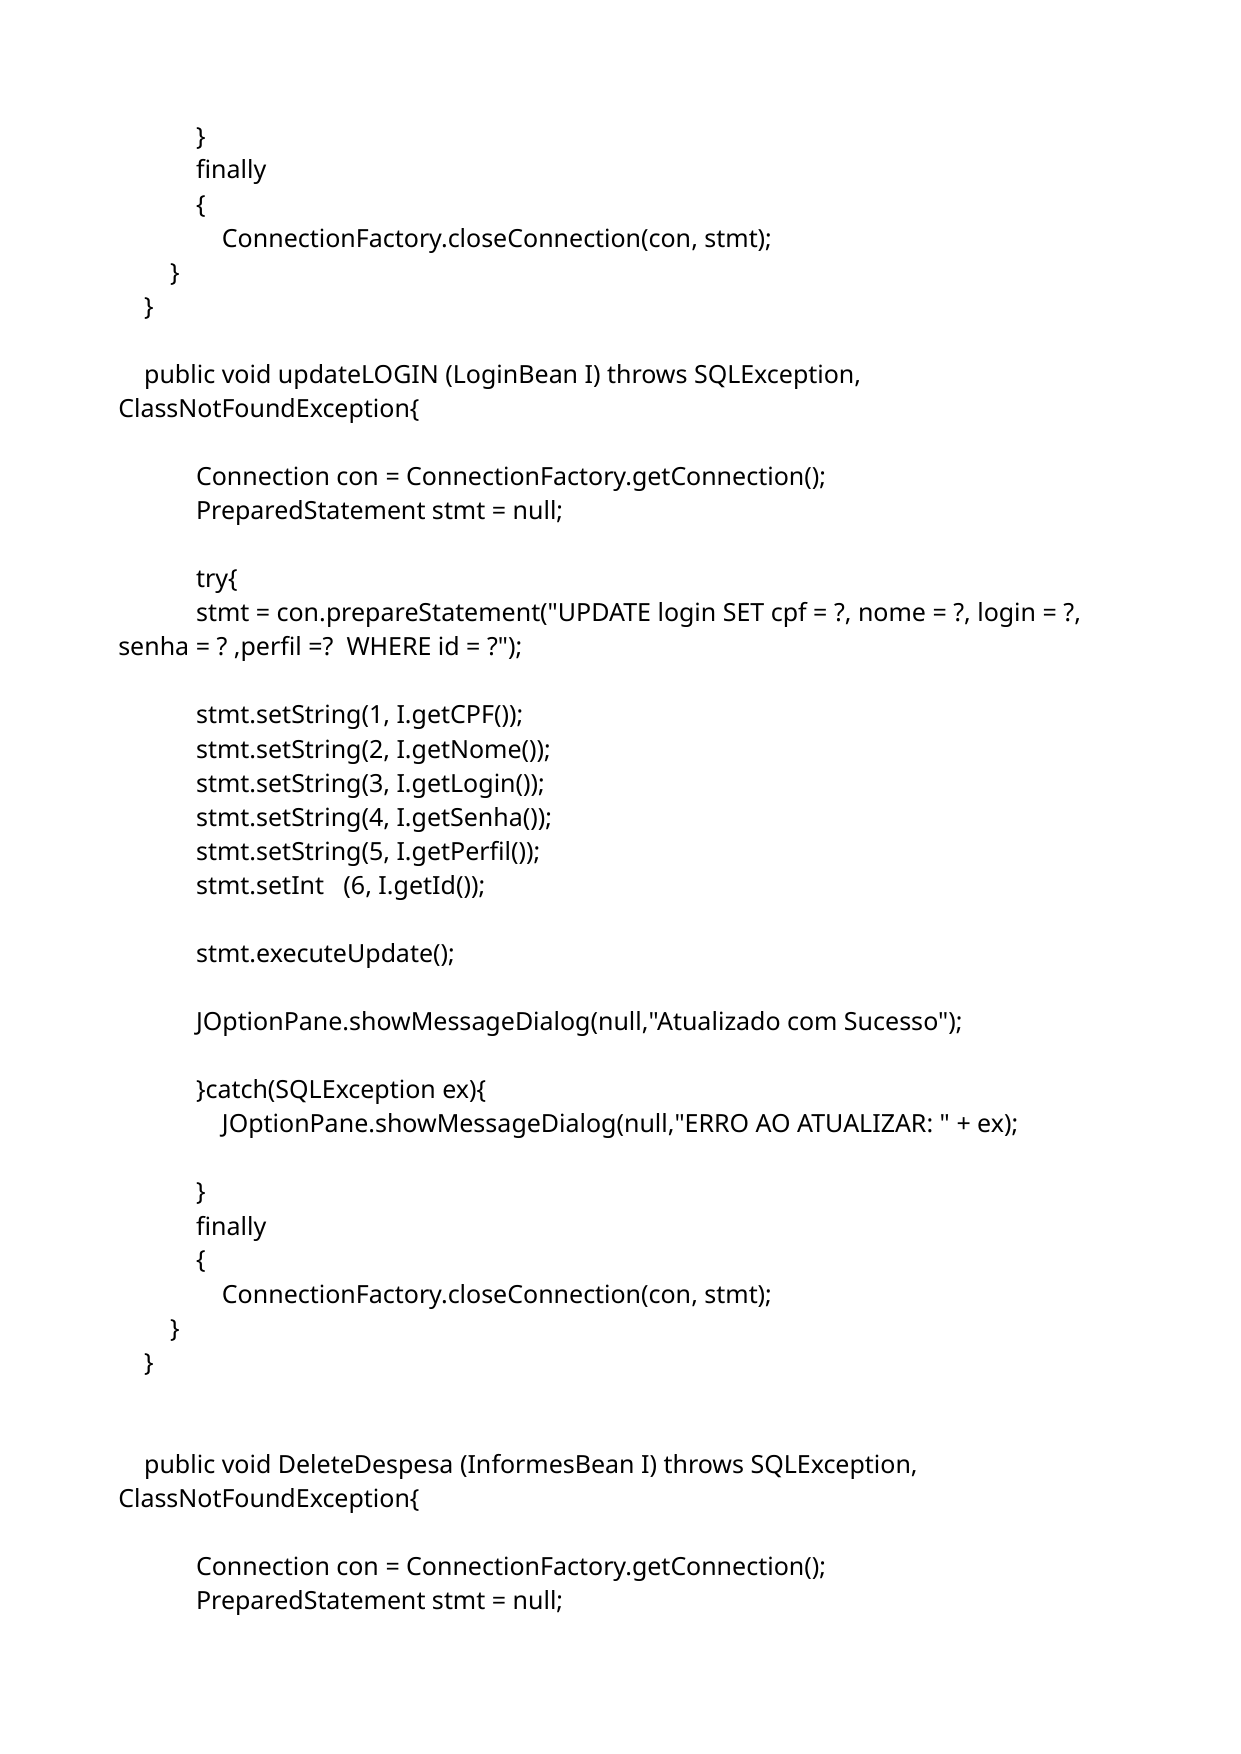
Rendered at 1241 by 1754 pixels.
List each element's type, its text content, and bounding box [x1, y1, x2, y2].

text stmt.setString(5, I.getPerfil()); [118, 833, 1122, 867]
text stmt.setInt (6, I.getId()); [118, 867, 1122, 902]
text } [118, 1344, 1122, 1378]
text ConnectionFactory.closeConnection(con, stmt); [118, 220, 1122, 254]
text stmt.setString(4, I.getSenha()); [118, 799, 1122, 833]
text } [118, 1174, 1122, 1208]
text public void updateLOGIN (LoginBean I) throws SQLException, ClassNotFoundException{ [118, 357, 1122, 425]
text public void DeleteDespesa (InformesBean I) throws SQLException, ClassNotFoundException{ [118, 1447, 1122, 1515]
text PreparedStatement stmt = null; [118, 1583, 1122, 1617]
text }catch(SQLException ex){ [118, 1072, 1122, 1106]
text } [118, 1310, 1122, 1344]
text stmt.setString(1, I.getCPF()); [118, 697, 1122, 731]
text { [118, 186, 1122, 220]
text finally [118, 152, 1122, 186]
text stmt.setString(2, I.getNome()); [118, 731, 1122, 765]
text Connection con = ConnectionFactory.getConnection(); [118, 459, 1122, 493]
text try{ [118, 561, 1122, 595]
text Connection con = ConnectionFactory.getConnection(); [118, 1549, 1122, 1583]
text JOptionPane.showMessageDialog(null,"ERRO AO ATUALIZAR: " + ex); [118, 1106, 1122, 1140]
text PreparedStatement stmt = null; [118, 493, 1122, 527]
text stmt = con.prepareStatement("UPDATE login SET cpf = ?, nome = ?, login = ?, senha = ? ,perfil =? WHERE id = ?"); [118, 595, 1122, 663]
text } [118, 288, 1122, 322]
text ConnectionFactory.closeConnection(con, stmt); [118, 1276, 1122, 1310]
text { [118, 1242, 1122, 1276]
text finally [118, 1208, 1122, 1242]
text } [118, 254, 1122, 288]
text stmt.setString(3, I.getLogin()); [118, 765, 1122, 799]
text } [118, 118, 1122, 152]
text stmt.executeUpdate(); [118, 936, 1122, 970]
text JOptionPane.showMessageDialog(null,"Atualizado com Sucesso"); [118, 1004, 1122, 1038]
